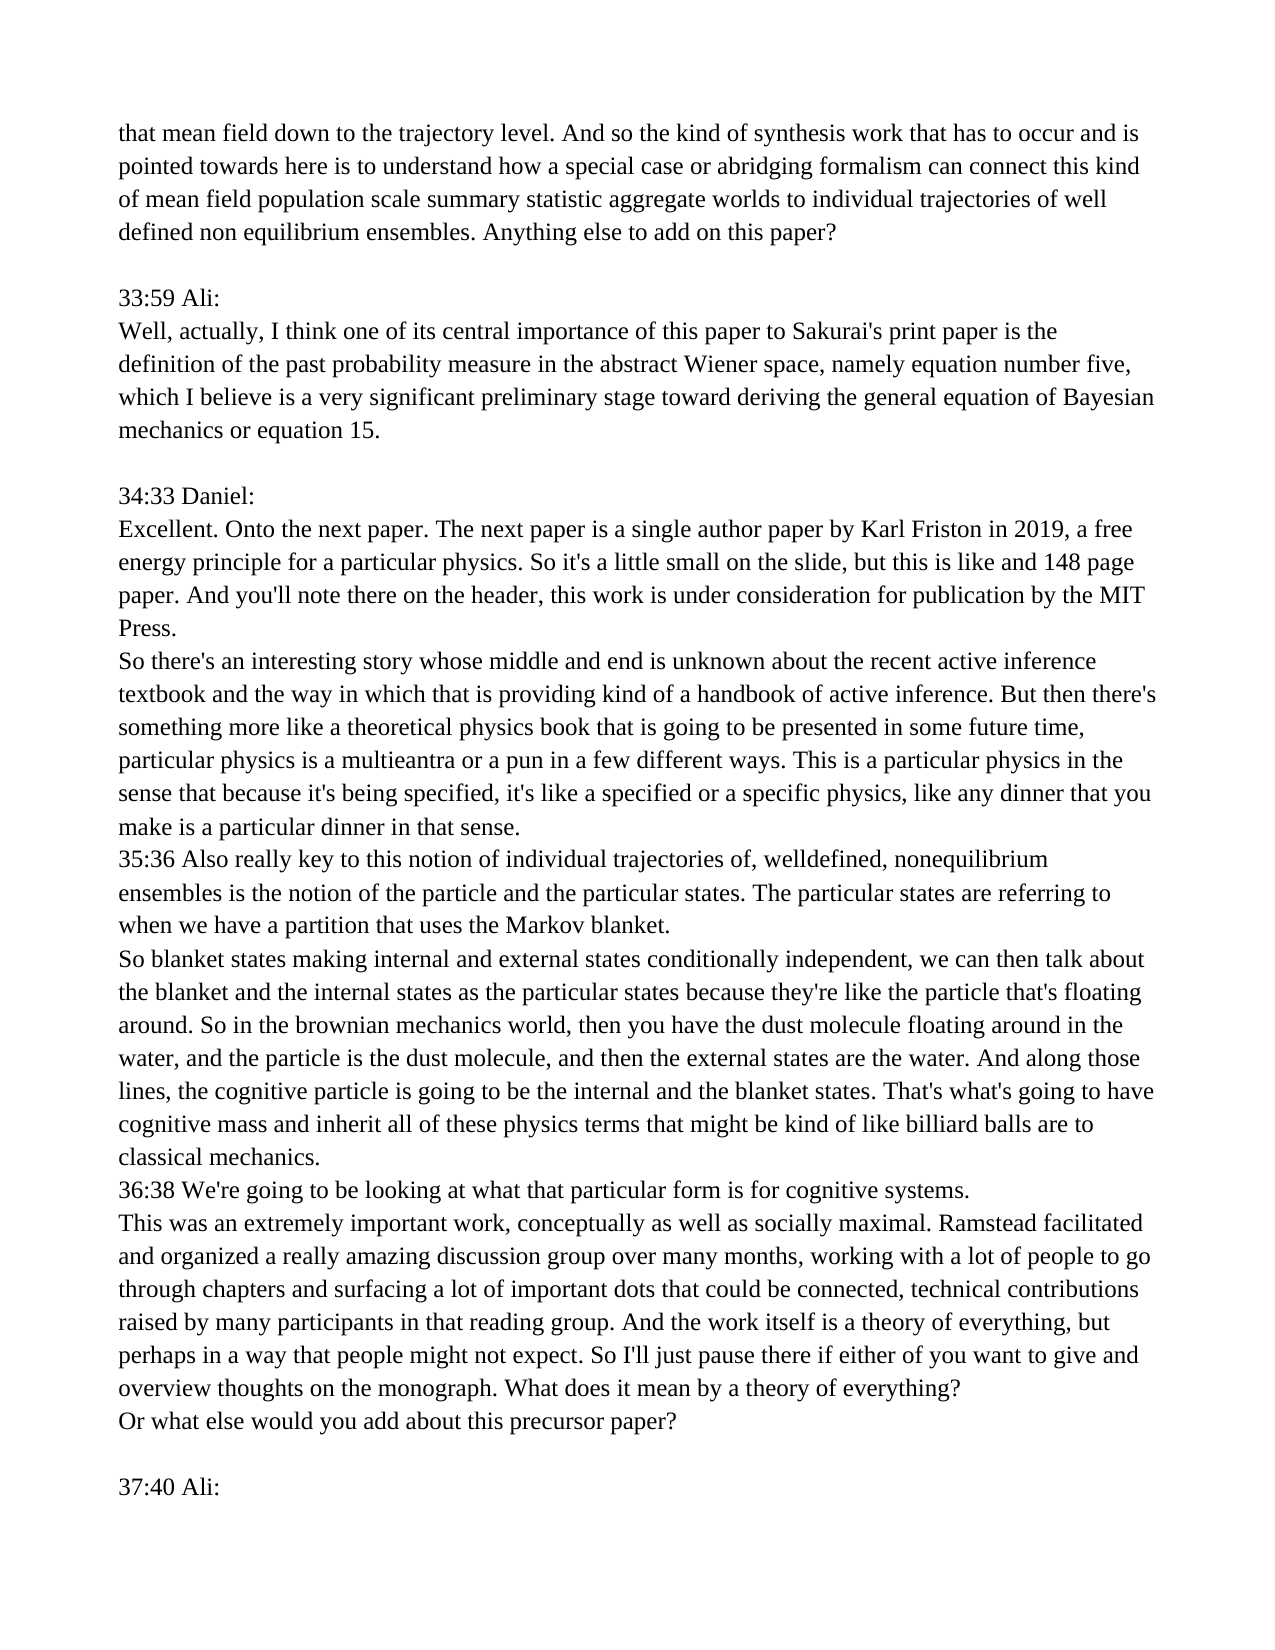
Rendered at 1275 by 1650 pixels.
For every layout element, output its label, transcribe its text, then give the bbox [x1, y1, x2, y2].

text that mean field down to the trajectory level. And so the kind of synthesis work that has to occur and is pointed towards here is to understand how a special case or abridging formalism can connect this kind of mean field population scale summary statistic aggregate worlds to individual trajectories of well defined non equilibrium ensembles. Anything else to add on this paper? [118, 118, 1157, 246]
text 33:59 Ali: [118, 283, 1157, 312]
text So there's an interesting story whose middle and end is unknown about the recent active inference textbook and the way in which that is providing kind of a handbook of active inference. But then there's something more like a theoretical physics book that is going to be presented in some future time, particular physics is a multieantra or a pun in a few different ways. This is a particular physics in the sense that because it's being specified, it's like a specified or a specific physics, like any dinner that you make is a particular dinner in that sense. [118, 646, 1157, 840]
text So blanket states making internal and external states conditionally independent, we can then talk about the blanket and the internal states as the particular states because they're like the particle that's floating around. So in the brownian mechanics world, then you have the dust molecule floating around in the water, and the particle is the dust molecule, and then the external states are the water. And along those lines, the cognitive particle is going to be the internal and the blanket states. That's what's going to have cognitive mass and inherit all of these physics terms that might be kind of like billiard balls are to classical mechanics. [118, 944, 1157, 1171]
text 34:33 Daniel: [118, 481, 1157, 510]
text Excellent. Onto the next paper. The next paper is a single author paper by Karl Friston in 2019, a free energy principle for a particular physics. So it's a little small on the slide, but this is like and 148 page paper. And you'll note there on the header, this work is under consideration for publication by the MIT Press. [118, 514, 1157, 642]
text This was an extremely important work, conceptually as well as socially maximal. Ramstead facilitated and organized a really amazing discussion group over many months, working with a lot of people to go through chapters and surfacing a lot of important dots that could be connected, technical contributions raised by many participants in that reading group. And the work itself is a theory of everything, but perhaps in a way that people might not expect. So I'll just pause there if either of you want to give and overview thoughts on the monograph. What does it mean by a theory of everything? [118, 1208, 1157, 1402]
text Or what else would you add about this precursor paper? [118, 1406, 1157, 1435]
text Well, actually, I think one of its central importance of this paper to Sakurai's print paper is the definition of the past probability measure in the abstract Wiener space, namely equation number five, which I believe is a very significant preliminary stage toward deriving the general equation of Bayesian mechanics or equation 15. [118, 316, 1157, 444]
text 37:40 Ali: [118, 1472, 1157, 1501]
text 36:38 We're going to be looking at what that particular form is for cognitive systems. [118, 1175, 1157, 1203]
text 35:36 Also really key to this notion of individual trajectories of, welldefined, nonequilibrium ensembles is the notion of the particle and the particular states. The particular states are referring to when we have a partition that uses the Markov blanket. [118, 844, 1157, 939]
